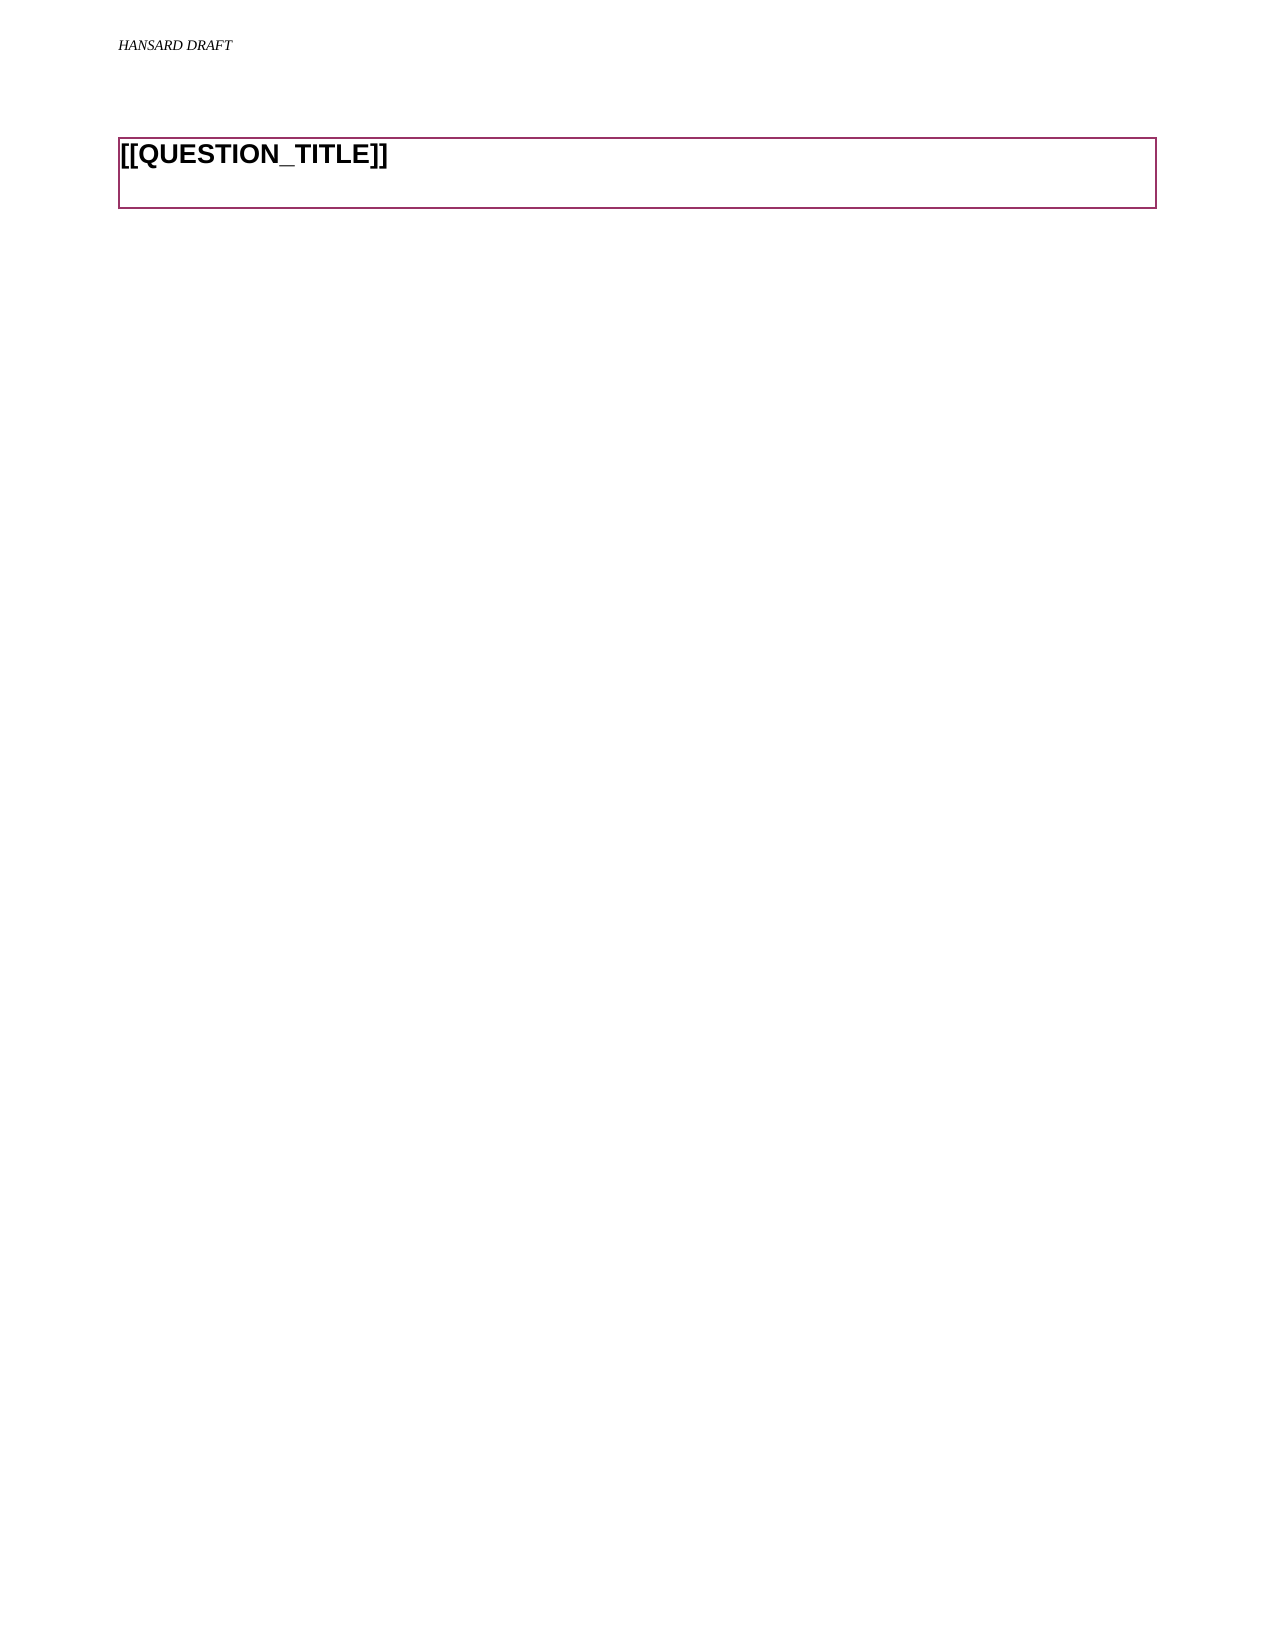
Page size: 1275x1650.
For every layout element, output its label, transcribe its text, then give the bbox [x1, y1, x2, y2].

title [[QUESTION_TITLE]] [120, 139, 1155, 170]
